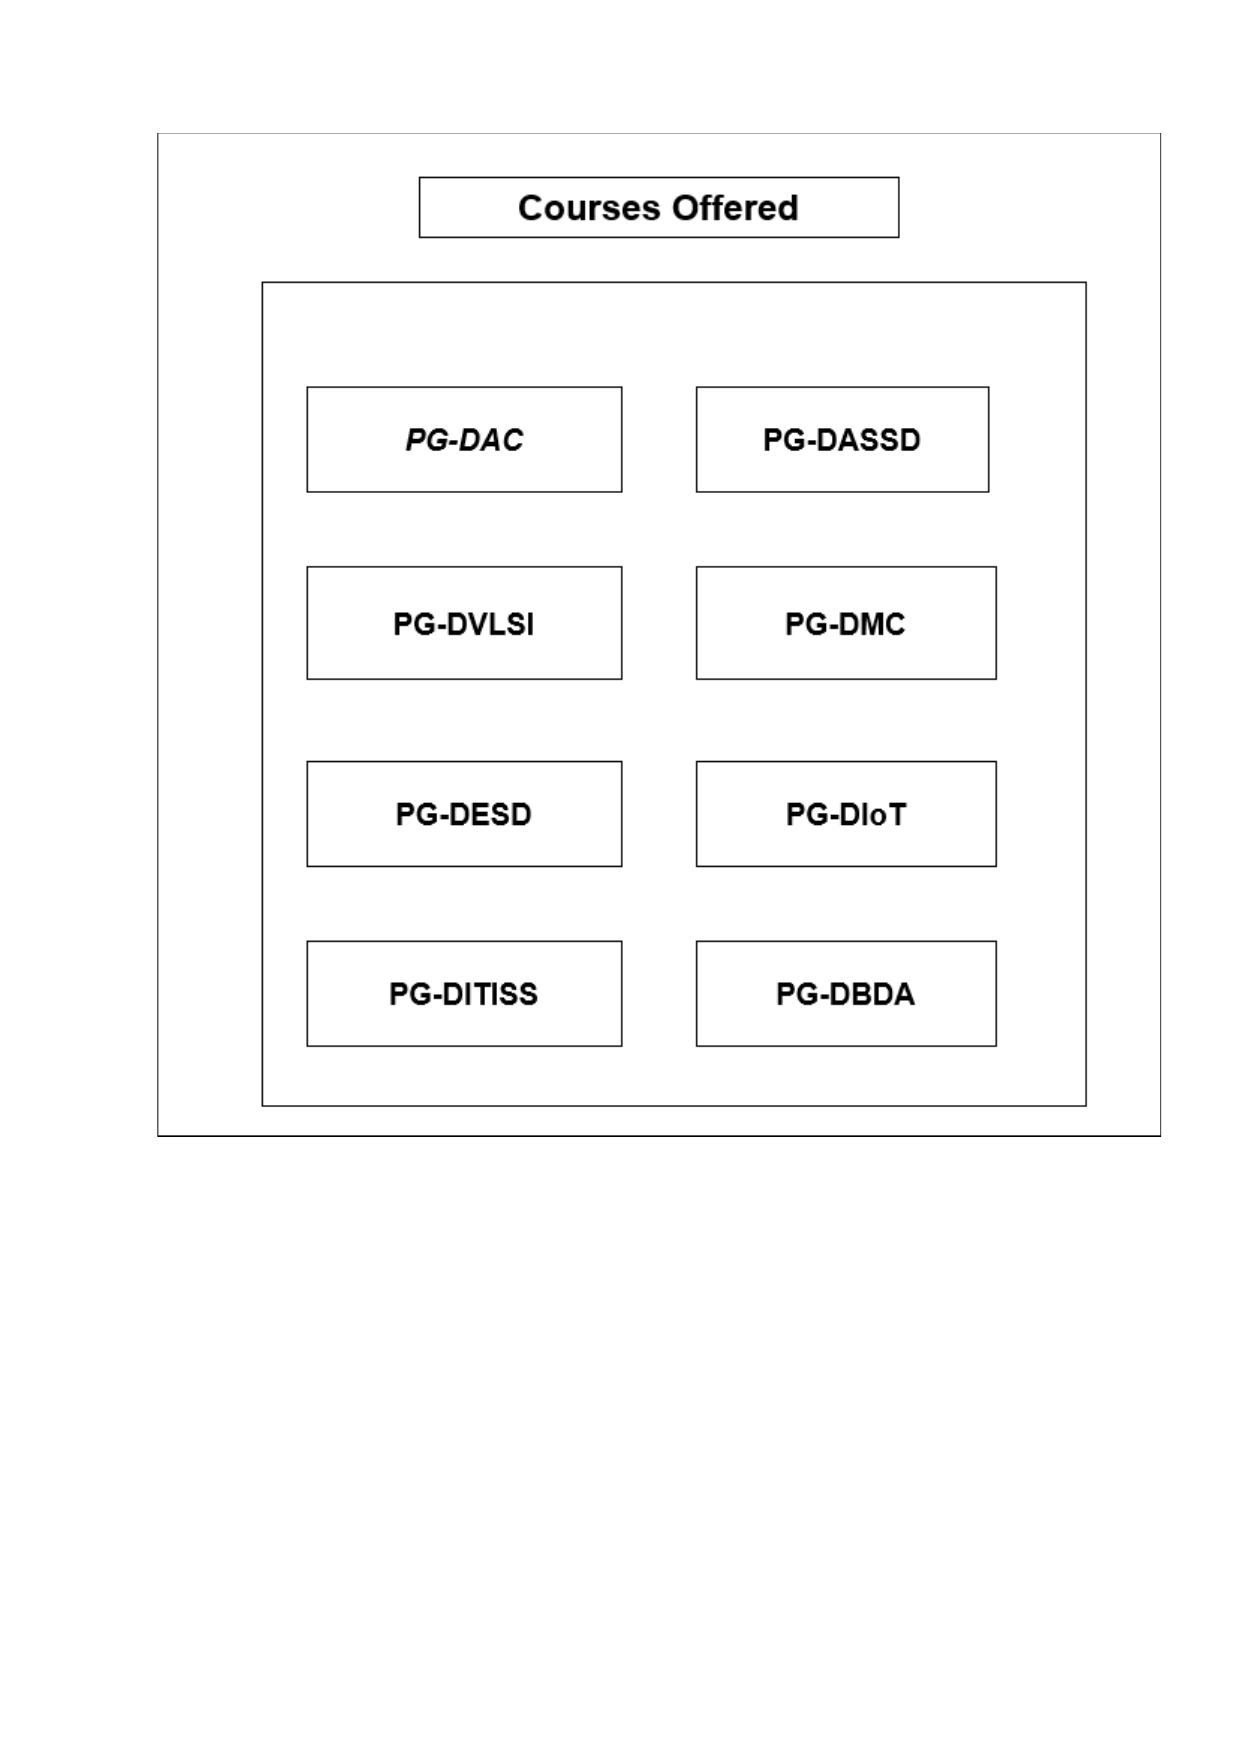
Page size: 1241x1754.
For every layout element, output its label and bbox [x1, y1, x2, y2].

picture [157, 133, 1162, 1137]
